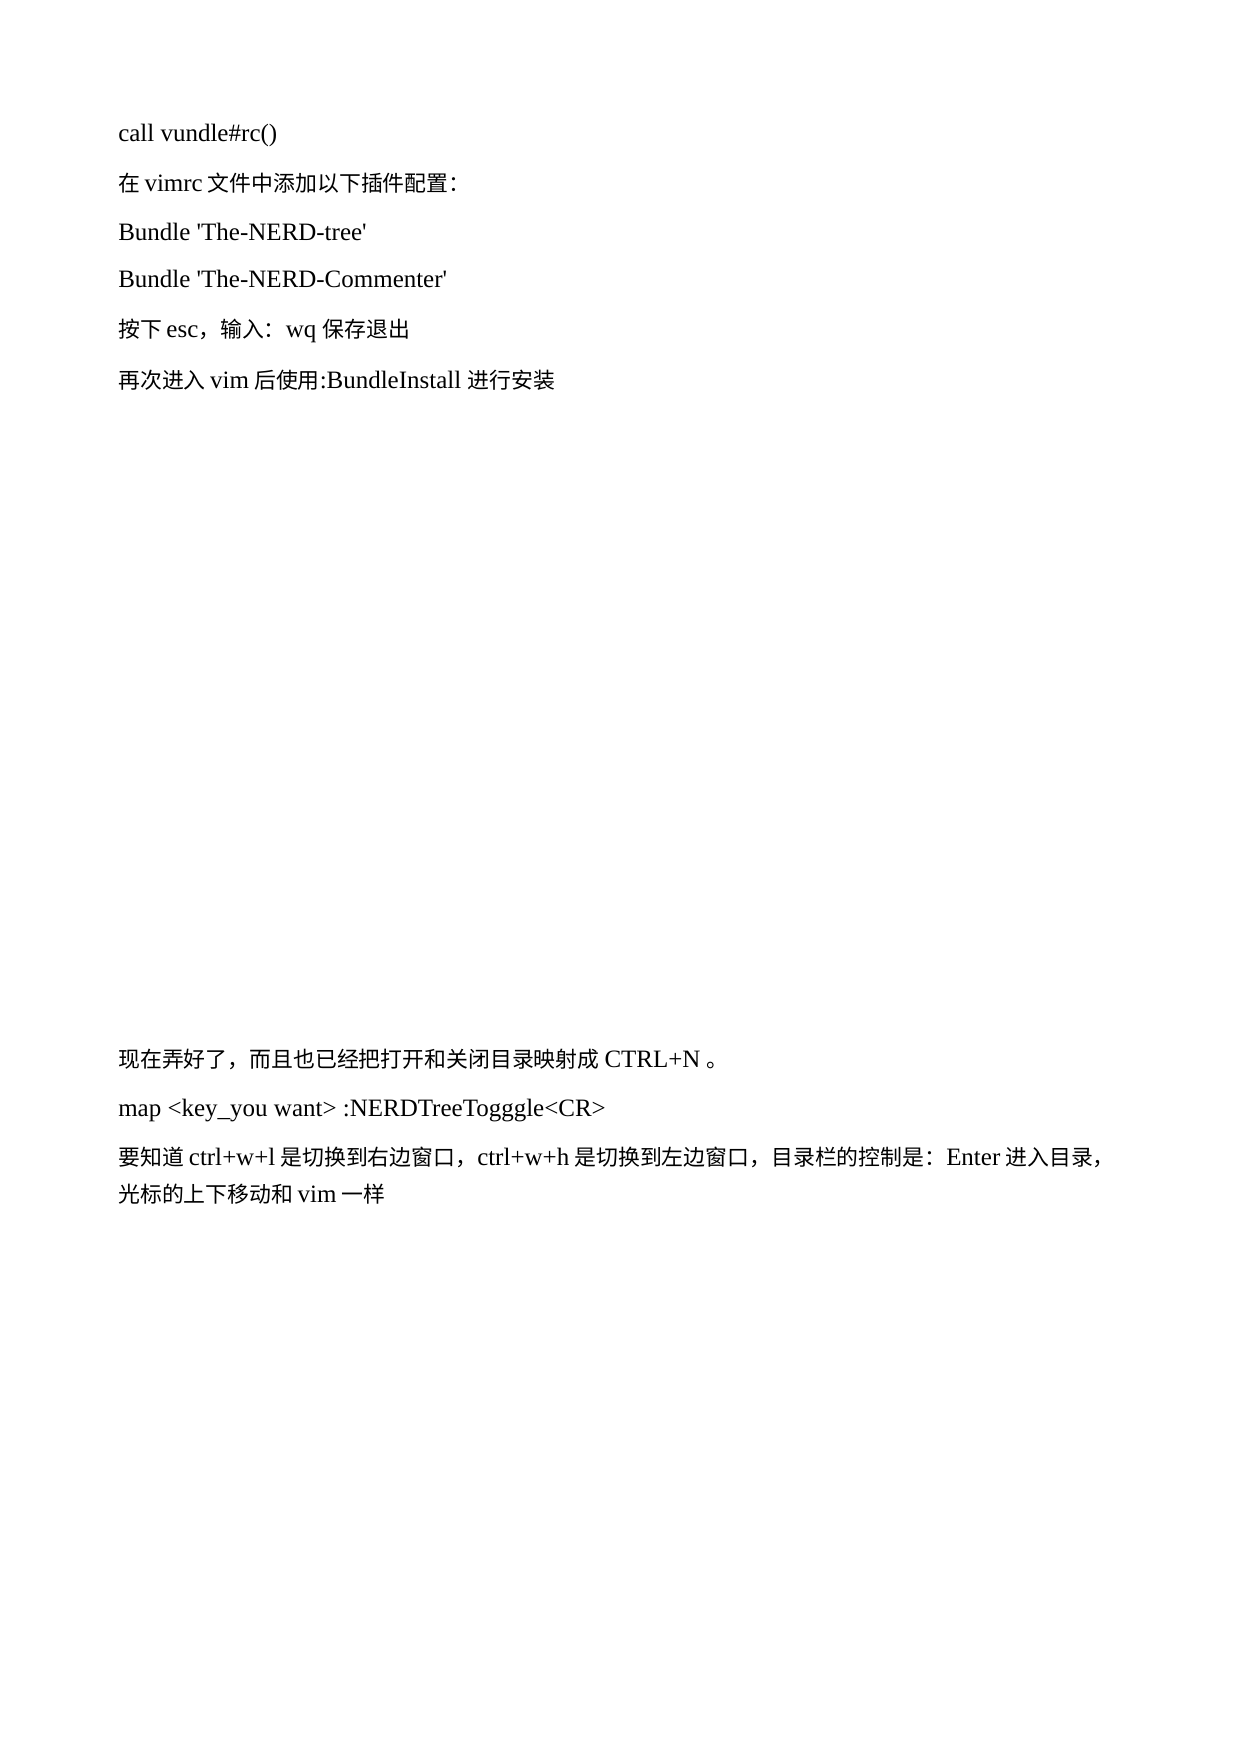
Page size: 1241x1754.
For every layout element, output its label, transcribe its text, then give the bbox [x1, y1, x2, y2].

text map <key_you want> :NERDTreeTogggle<CR> [118, 1093, 1122, 1122]
text 再次进入vim后使用:BundleInstall 进行安装 [118, 363, 1122, 394]
text 按下esc，输入：wq 保存退出 [118, 312, 1122, 343]
text 现在弄好了，而且也已经把打开和关闭目录映射成 CTRL+N 。 [118, 1042, 1122, 1073]
text 要知道 ctrl+w+l是切换到右边窗口，ctrl+w+h是切换到左边窗口，目录栏的控制是：Enter进入目录，光标的上下移动和vim一样 [118, 1140, 1122, 1208]
text Bundle 'The-NERD-tree' [118, 217, 1122, 245]
text 在vimrc文件中添加以下插件配置： [118, 166, 1122, 197]
text Bundle 'The-NERD-Commenter' [118, 264, 1122, 293]
text call vundle#rc() [118, 118, 1122, 147]
